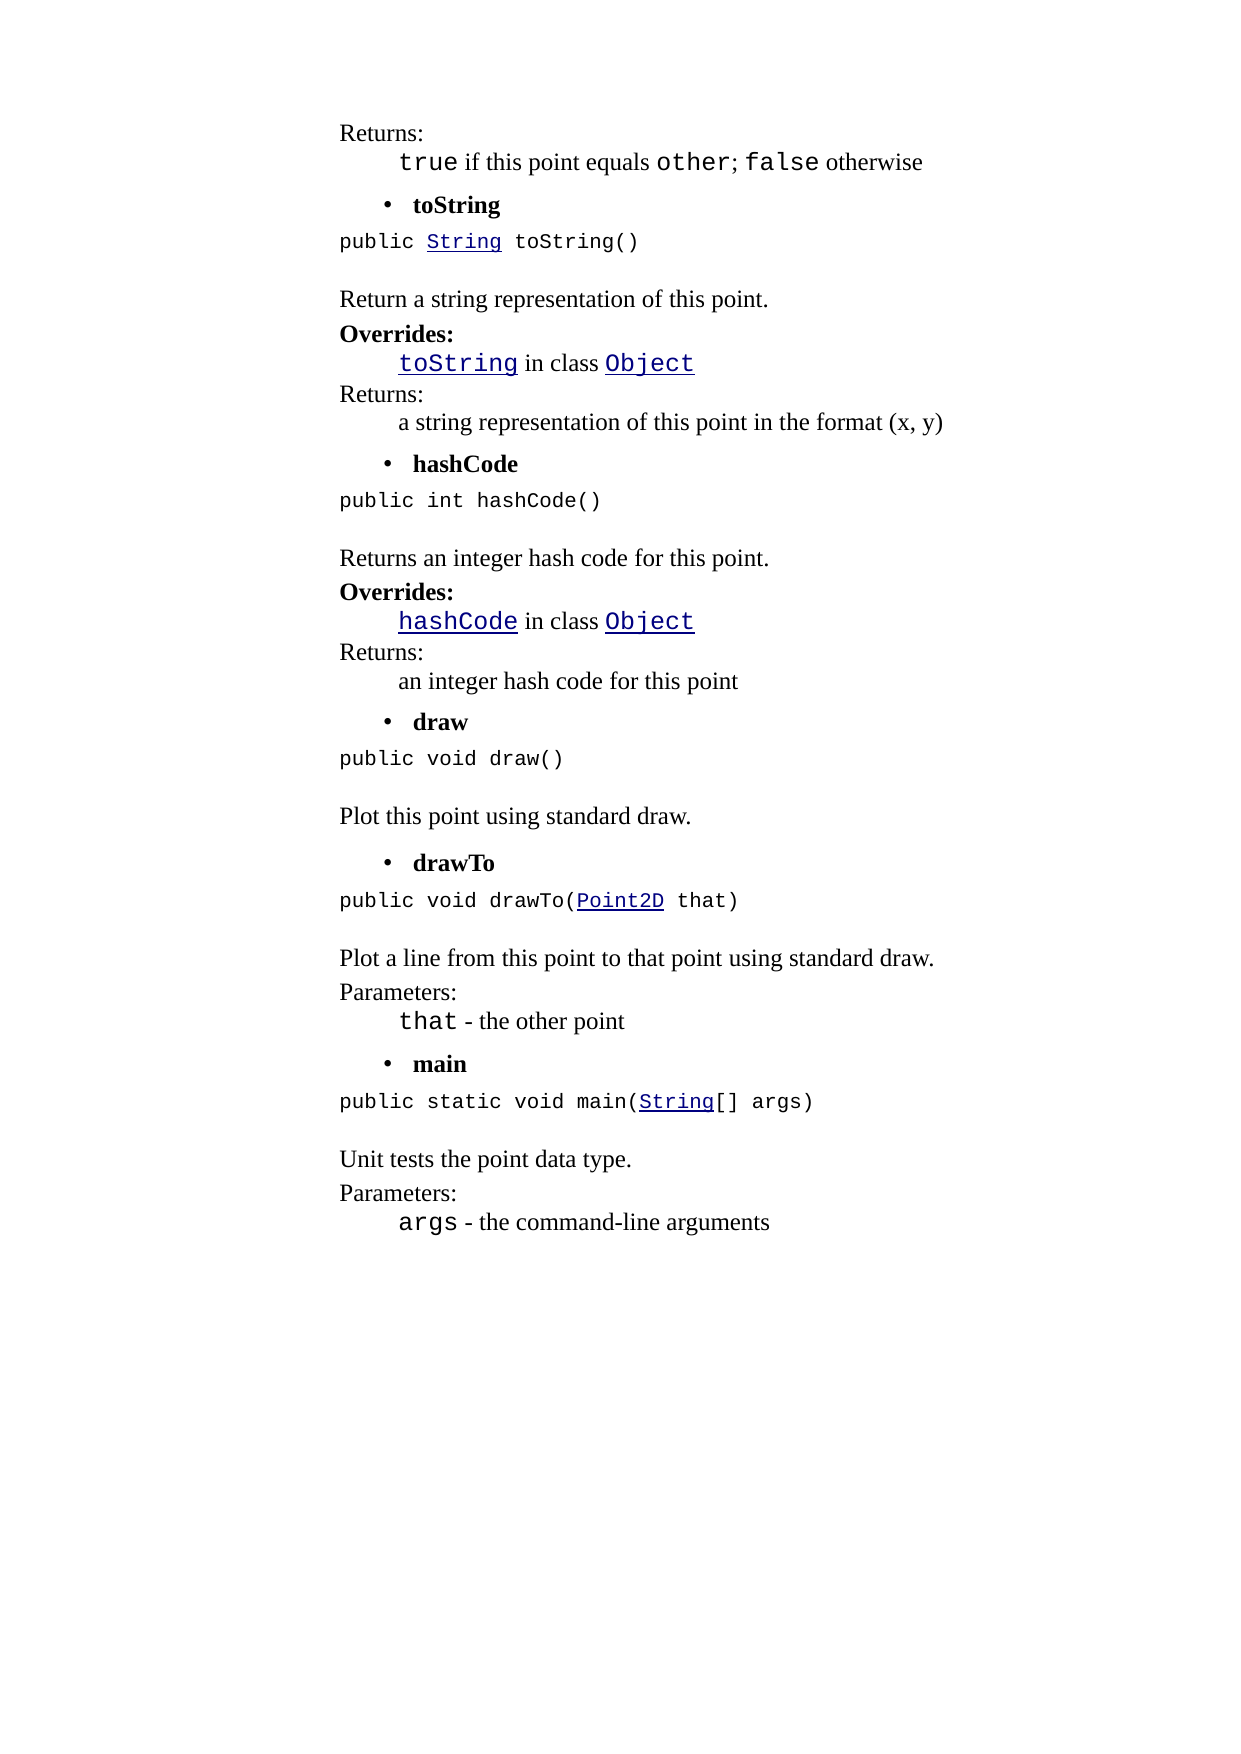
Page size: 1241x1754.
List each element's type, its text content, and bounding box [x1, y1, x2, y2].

list that - the other point [369, 1006, 1122, 1037]
list public static void main(String[] args) [309, 1091, 1122, 1114]
list Plot a line from this point to that point using standard draw. [309, 943, 1122, 972]
subtitle Returns: [309, 379, 1122, 407]
list an integer hash code for this point [369, 666, 1122, 694]
list public void drawTo(Point2D that) [309, 890, 1122, 913]
list true if this point equals other; false otherwise [369, 147, 1122, 178]
list Unit tests the point data type. [309, 1144, 1122, 1172]
subtitle Overrides: [309, 319, 1122, 348]
list Returns an integer hash code for this point. [309, 543, 1122, 572]
subtitle Parameters: [309, 1178, 1122, 1207]
subtitle Returns: [309, 637, 1122, 666]
subtitle Overrides: [309, 577, 1122, 606]
list public void draw() [309, 748, 1122, 772]
subtitle hashCode [383, 449, 1122, 477]
list public int hashCode() [309, 490, 1122, 513]
list hashCode in class Object [369, 606, 1122, 637]
subtitle Returns: [309, 118, 1122, 147]
subtitle drawTo [383, 848, 1122, 877]
list a string representation of this point in the format (x, y) [369, 407, 1122, 436]
subtitle draw [383, 707, 1122, 736]
list Plot this point using standard draw. [309, 801, 1122, 830]
subtitle toString [383, 190, 1122, 219]
list args - the command-line arguments [369, 1207, 1122, 1238]
list Return a string representation of this point. [309, 284, 1122, 313]
list toString in class Object [369, 348, 1122, 379]
subtitle Parameters: [309, 977, 1122, 1006]
subtitle main [383, 1049, 1122, 1078]
list public String toString() [309, 231, 1122, 255]
